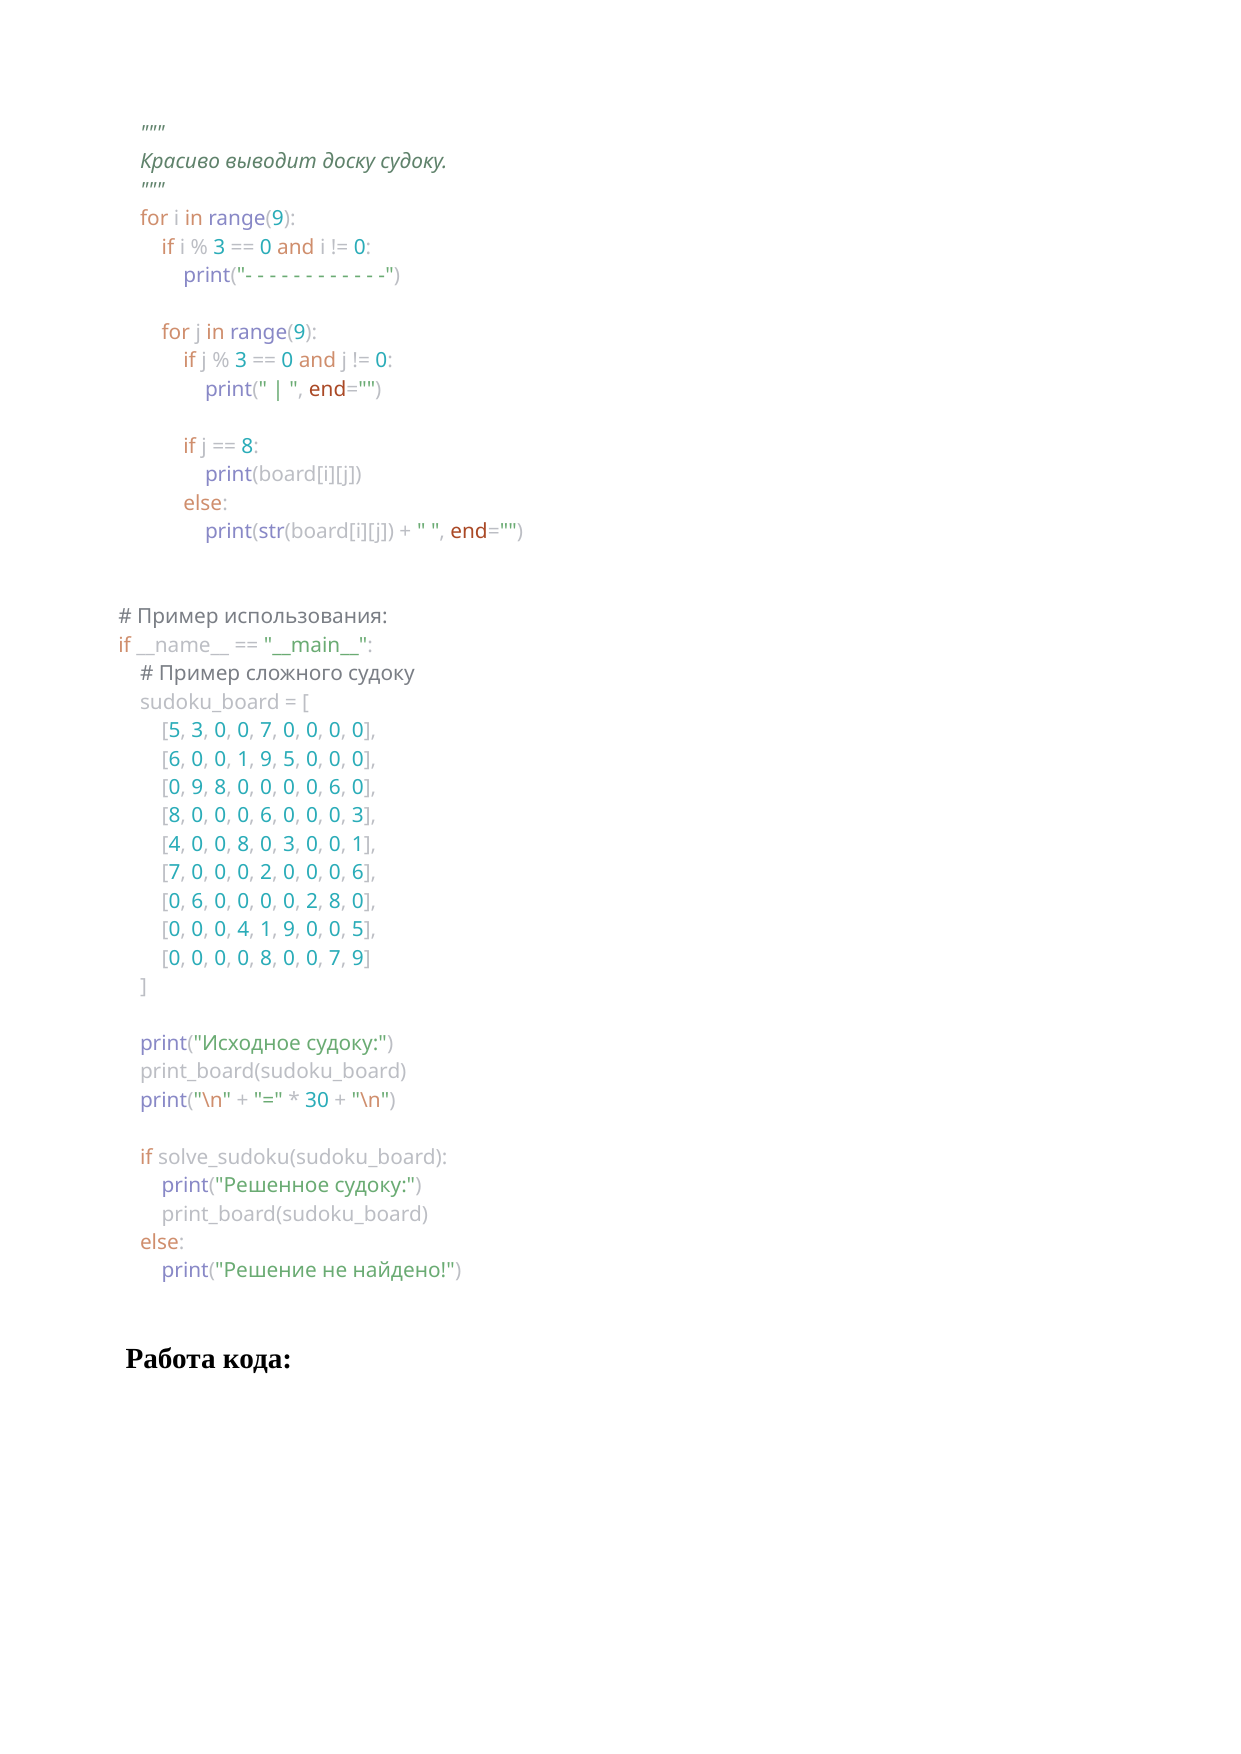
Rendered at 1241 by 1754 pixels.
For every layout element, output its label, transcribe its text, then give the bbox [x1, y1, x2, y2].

text [118, 1375, 1122, 1610]
text """ Красиво выводит доску судоку. """ for i in range(9): if i % 3 == 0 and i != 0: print("- - - - - - - - - - - -") for j in range(9): if j % 3 == 0 and j != 0: print(" | ", end="") if j == 8: print(board[i][j]) else: print(str(board[i][j]) + " ", end="") # Пример использования: if __name__ == "__main__": # Пример сложного судоку sudoku_board = [ [5, 3, 0, 0, 7, 0, 0, 0, 0], [6, 0, 0, 1, 9, 5, 0, 0, 0], [0, 9, 8, 0, 0, 0, 0, 6, 0], [8, 0, 0, 0, 6, 0, 0, 0, 3], [4, 0, 0, 8, 0, 3, 0, 0, 1], [7, 0, 0, 0, 2, 0, 0, 0, 6], [0, 6, 0, 0, 0, 0, 2, 8, 0], [0, 0, 0, 4, 1, 9, 0, 0, 5], [0, 0, 0, 0, 8, 0, 0, 7, 9] ] print("Исходное судоку:") print_board(sudoku_board) print("\n" + "=" * 30 + "\n") if solve_sudoku(sudoku_board): print("Решенное судоку:") print_board(sudoku_board) else: print("Решение не найдено!") [118, 118, 1122, 1284]
text Работа кода: [118, 1342, 1122, 1375]
